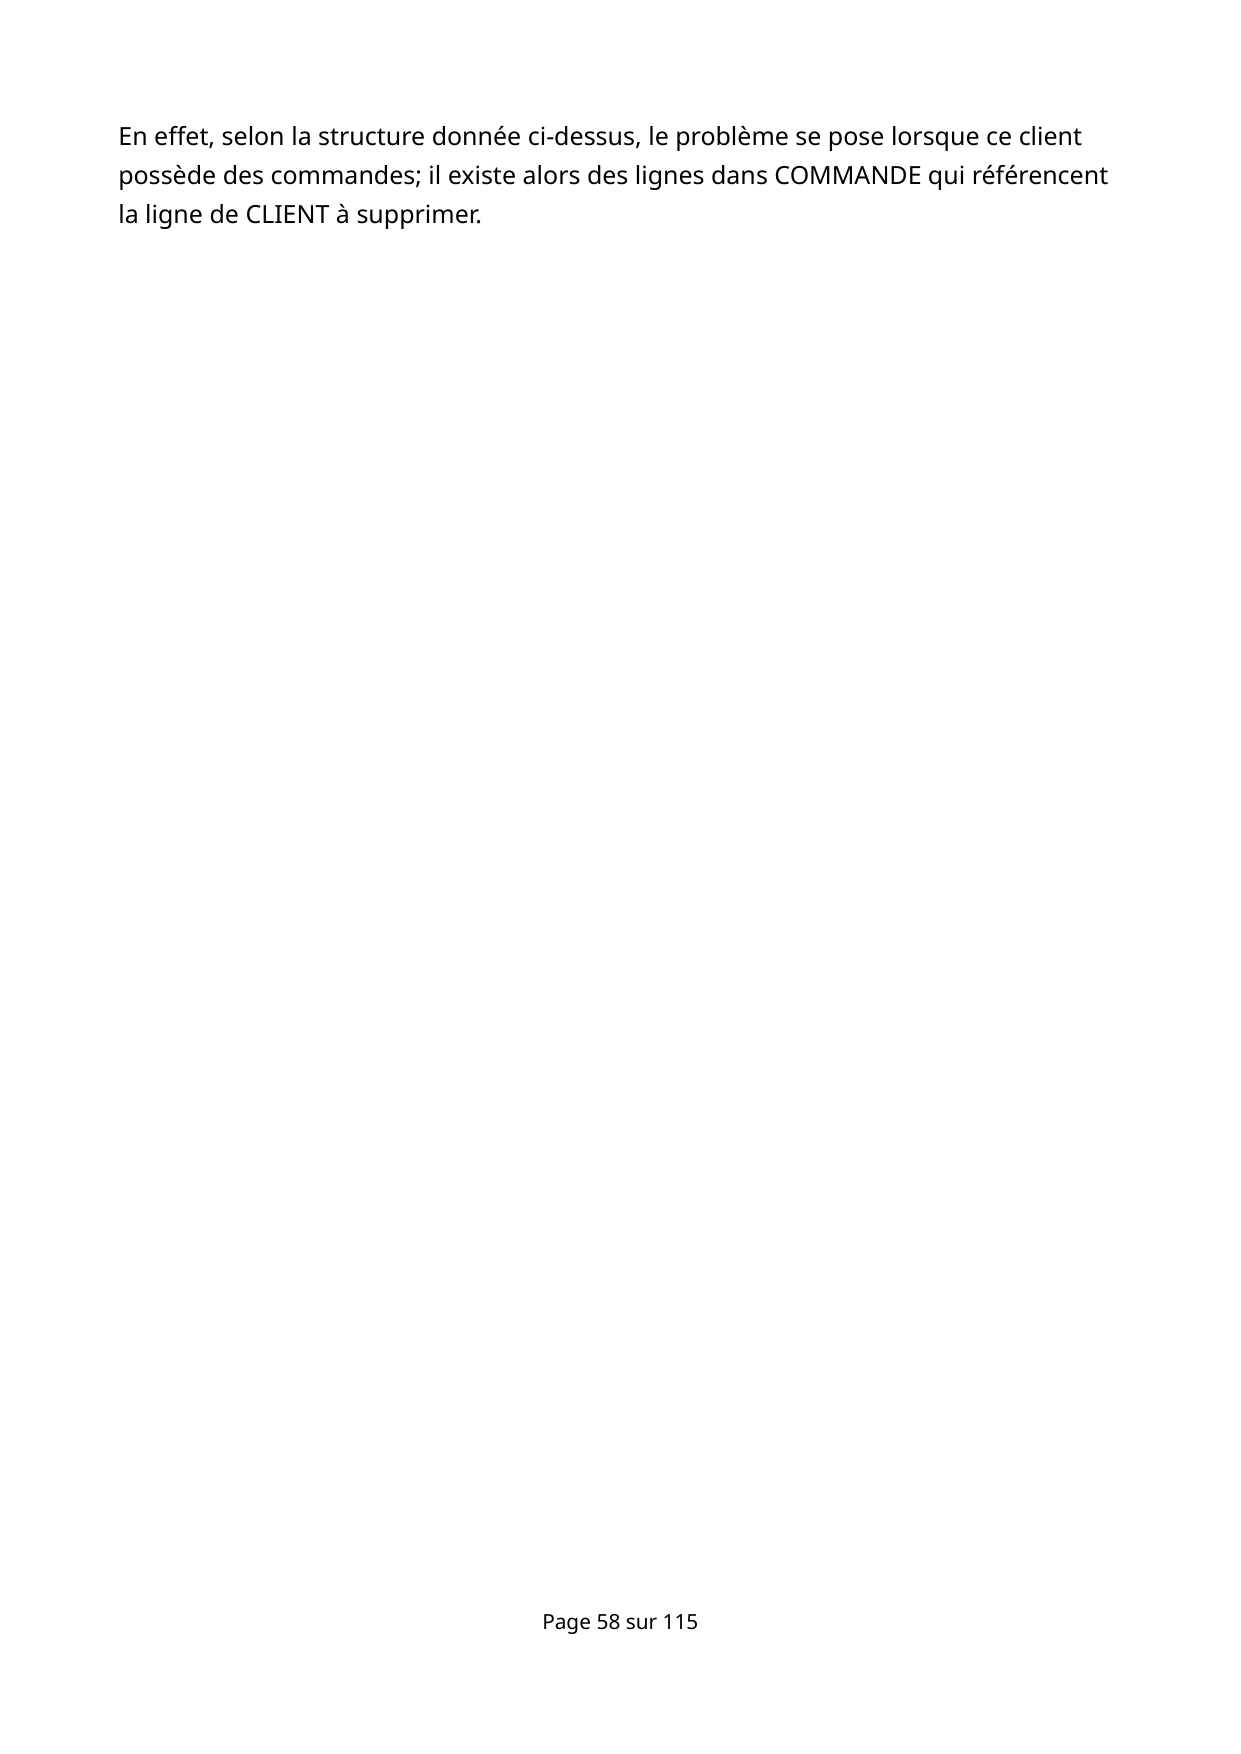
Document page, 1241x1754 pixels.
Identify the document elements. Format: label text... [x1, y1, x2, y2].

text En effet, selon la structure donnée ci-dessus, le problème se pose lorsque ce client possède des commandes; il existe alors des lignes dans COMMANDE qui référencent la ligne de CLIENT à supprimer. [118, 118, 1122, 231]
